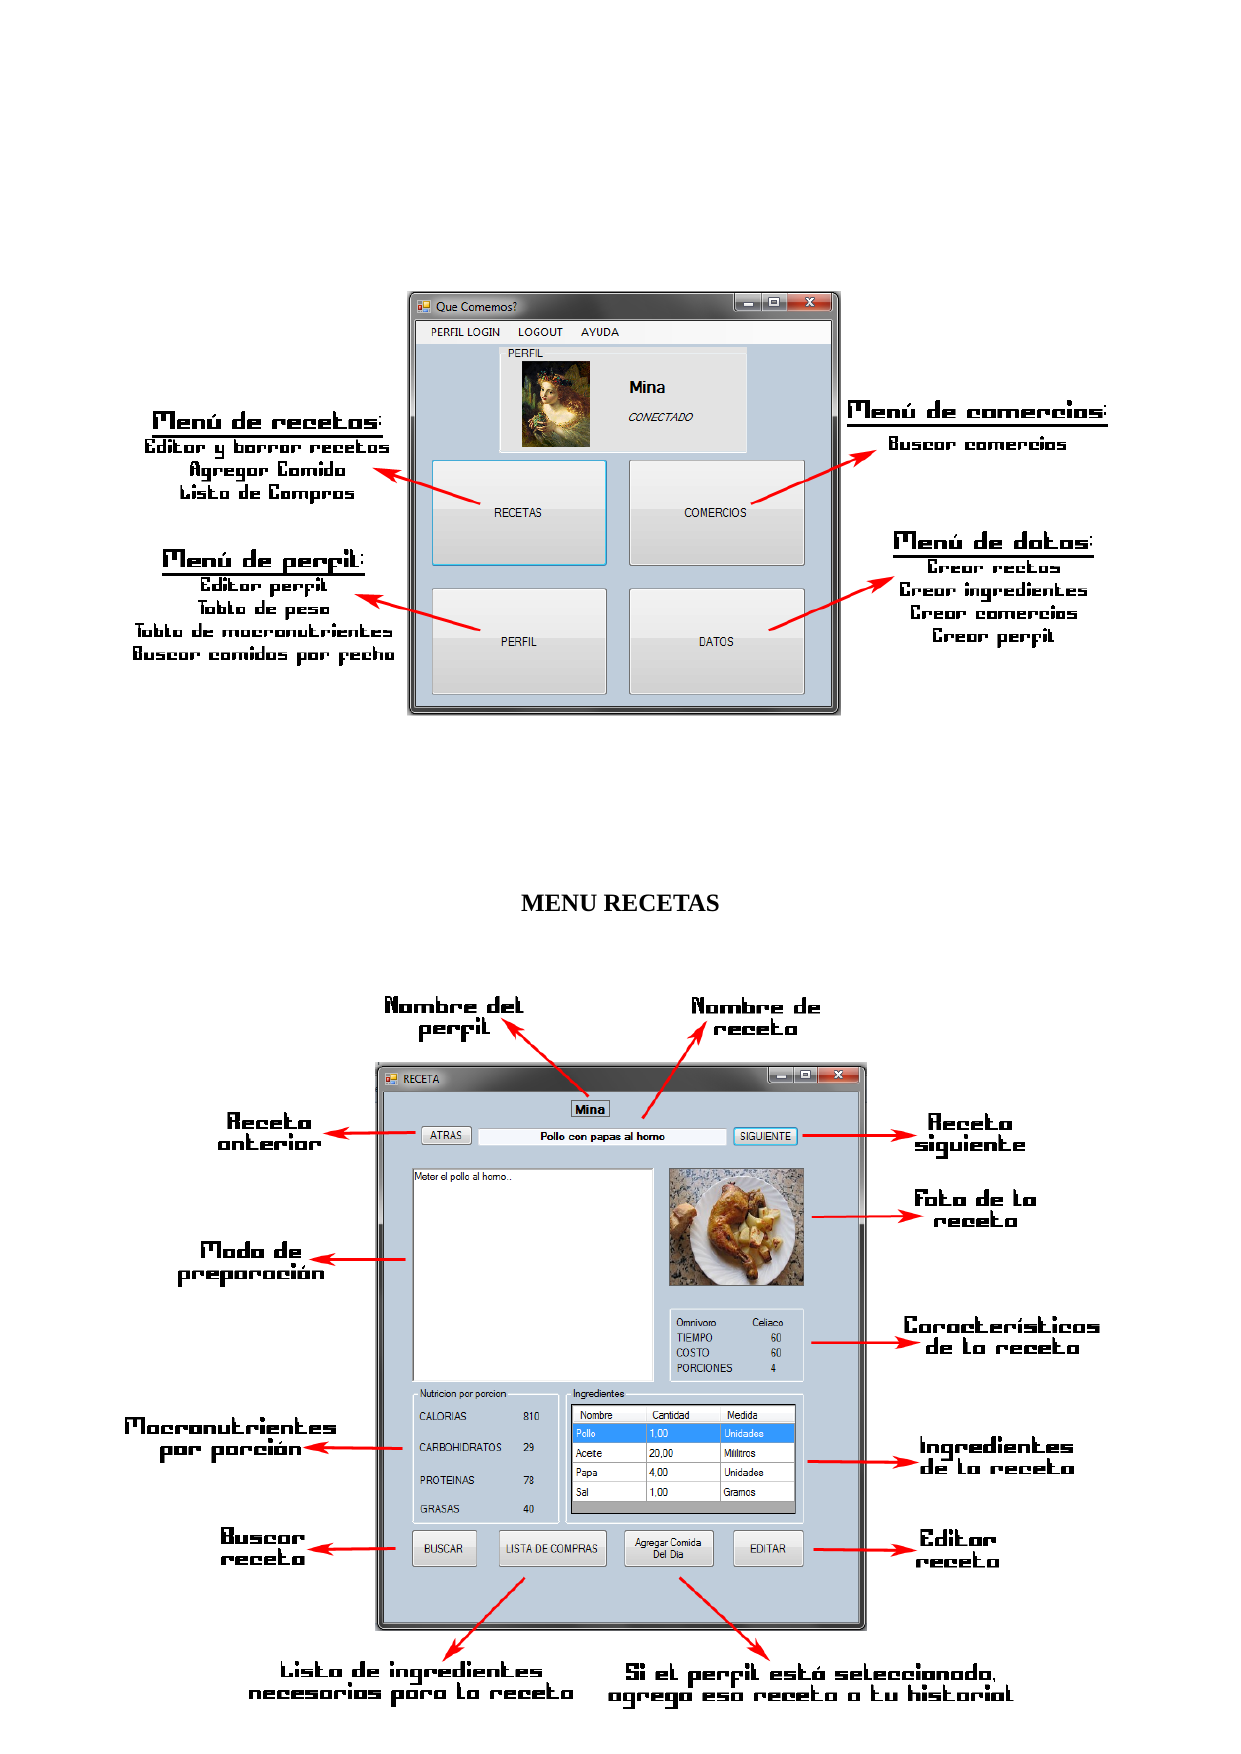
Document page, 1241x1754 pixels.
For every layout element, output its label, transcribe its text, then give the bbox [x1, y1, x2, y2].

text MENU RECETAS [118, 888, 1122, 917]
picture [118, 982, 1123, 1716]
picture [118, 290, 1123, 716]
